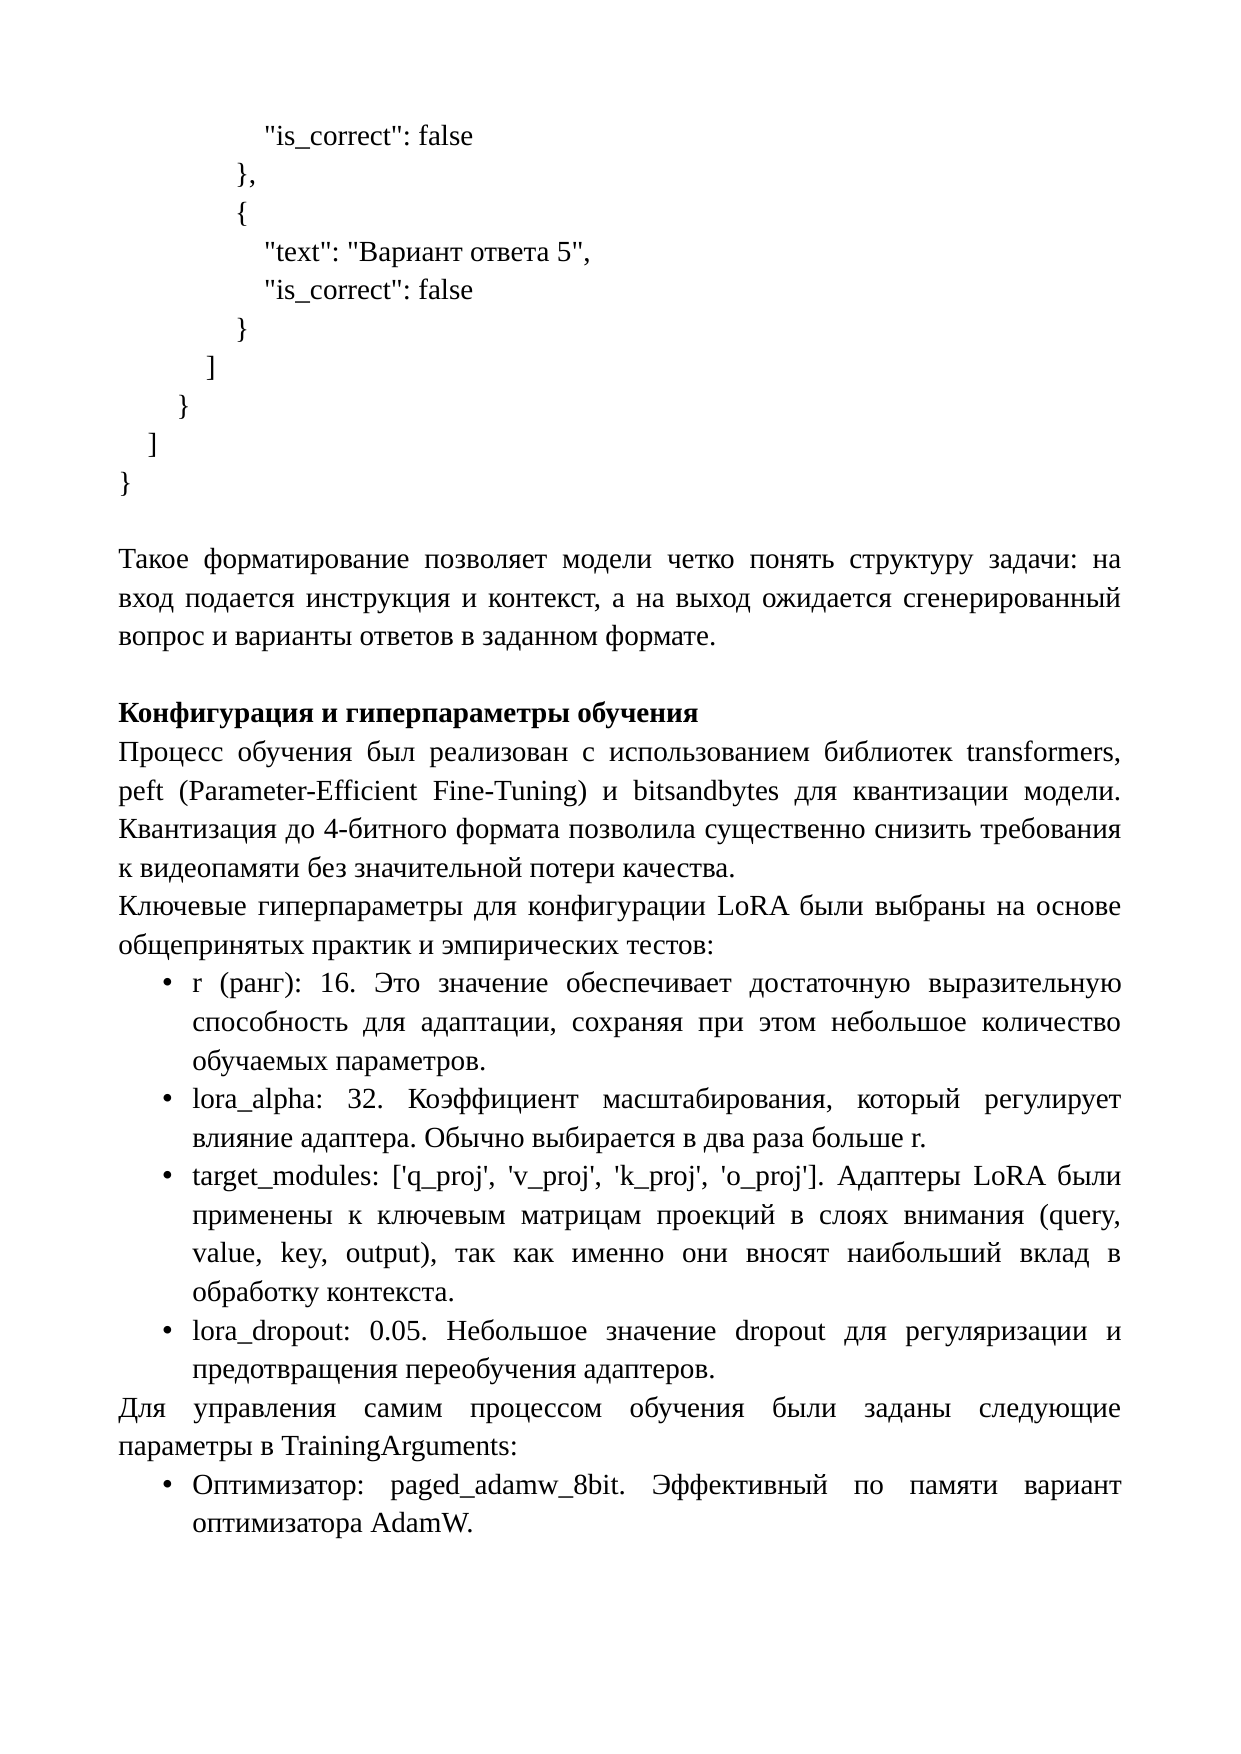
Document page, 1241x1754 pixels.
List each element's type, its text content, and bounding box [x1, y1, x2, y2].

text Ключевые гиперпараметры для конфигурации LoRA были выбраны на основе общепринятых практик и эмпирических тестов: [118, 888, 1122, 960]
text Такое форматирование позволяет модели четко понять структуру задачи: на вход подается инструкция и контекст, а на выход ожидается сгенерированный вопрос и варианты ответов в заданном формате. [118, 541, 1122, 652]
list lora_dropout: 0.05. Небольшое значение dropout для регуляризации и предотвращения переобучения адаптеров. [162, 1313, 1122, 1385]
list Оптимизатор: paged_adamw_8bit. Эффективный по памяти вариант оптимизатора AdamW. [162, 1467, 1122, 1539]
text ] [118, 426, 1122, 460]
text { [118, 195, 1122, 229]
text } [118, 388, 1122, 421]
text Для управления самим процессом обучения были заданы следующие параметры в TrainingArguments: [118, 1390, 1122, 1462]
list r (ранг): 16. Это значение обеспечивает достаточную выразительную способность для адаптации, сохраняя при этом небольшое количество обучаемых параметров. [162, 965, 1122, 1076]
text "text": "Вариант ответа 5", [118, 234, 1122, 267]
text }, [118, 157, 1122, 190]
text } [118, 311, 1122, 344]
list target_modules: ['q_proj', 'v_proj', 'k_proj', 'o_proj']. Адаптеры LoRA были применены к ключевым матрицам проекций в слоях внимания (query, value, key, output), так как именно они вносят наибольший вклад в обработку контекста. [162, 1158, 1122, 1308]
text } [118, 465, 1122, 498]
text Процесс обучения был реализован с использованием библиотек transformers, peft (Parameter-Efficient Fine-Tuning) и bitsandbytes для квантизации модели. Квантизация до 4-битного формата позволила существенно снизить требования к видеопамяти без значительной потери качества. [118, 734, 1122, 883]
subtitle Конфигурация и гиперпараметры обучения [118, 696, 1122, 729]
text "is_correct": false [118, 118, 1122, 152]
text "is_correct": false [118, 272, 1122, 306]
list lora_alpha: 32. Коэффициент масштабирования, который регулирует влияние адаптера. Обычно выбирается в два раза больше r. [162, 1081, 1122, 1153]
text ] [118, 349, 1122, 383]
